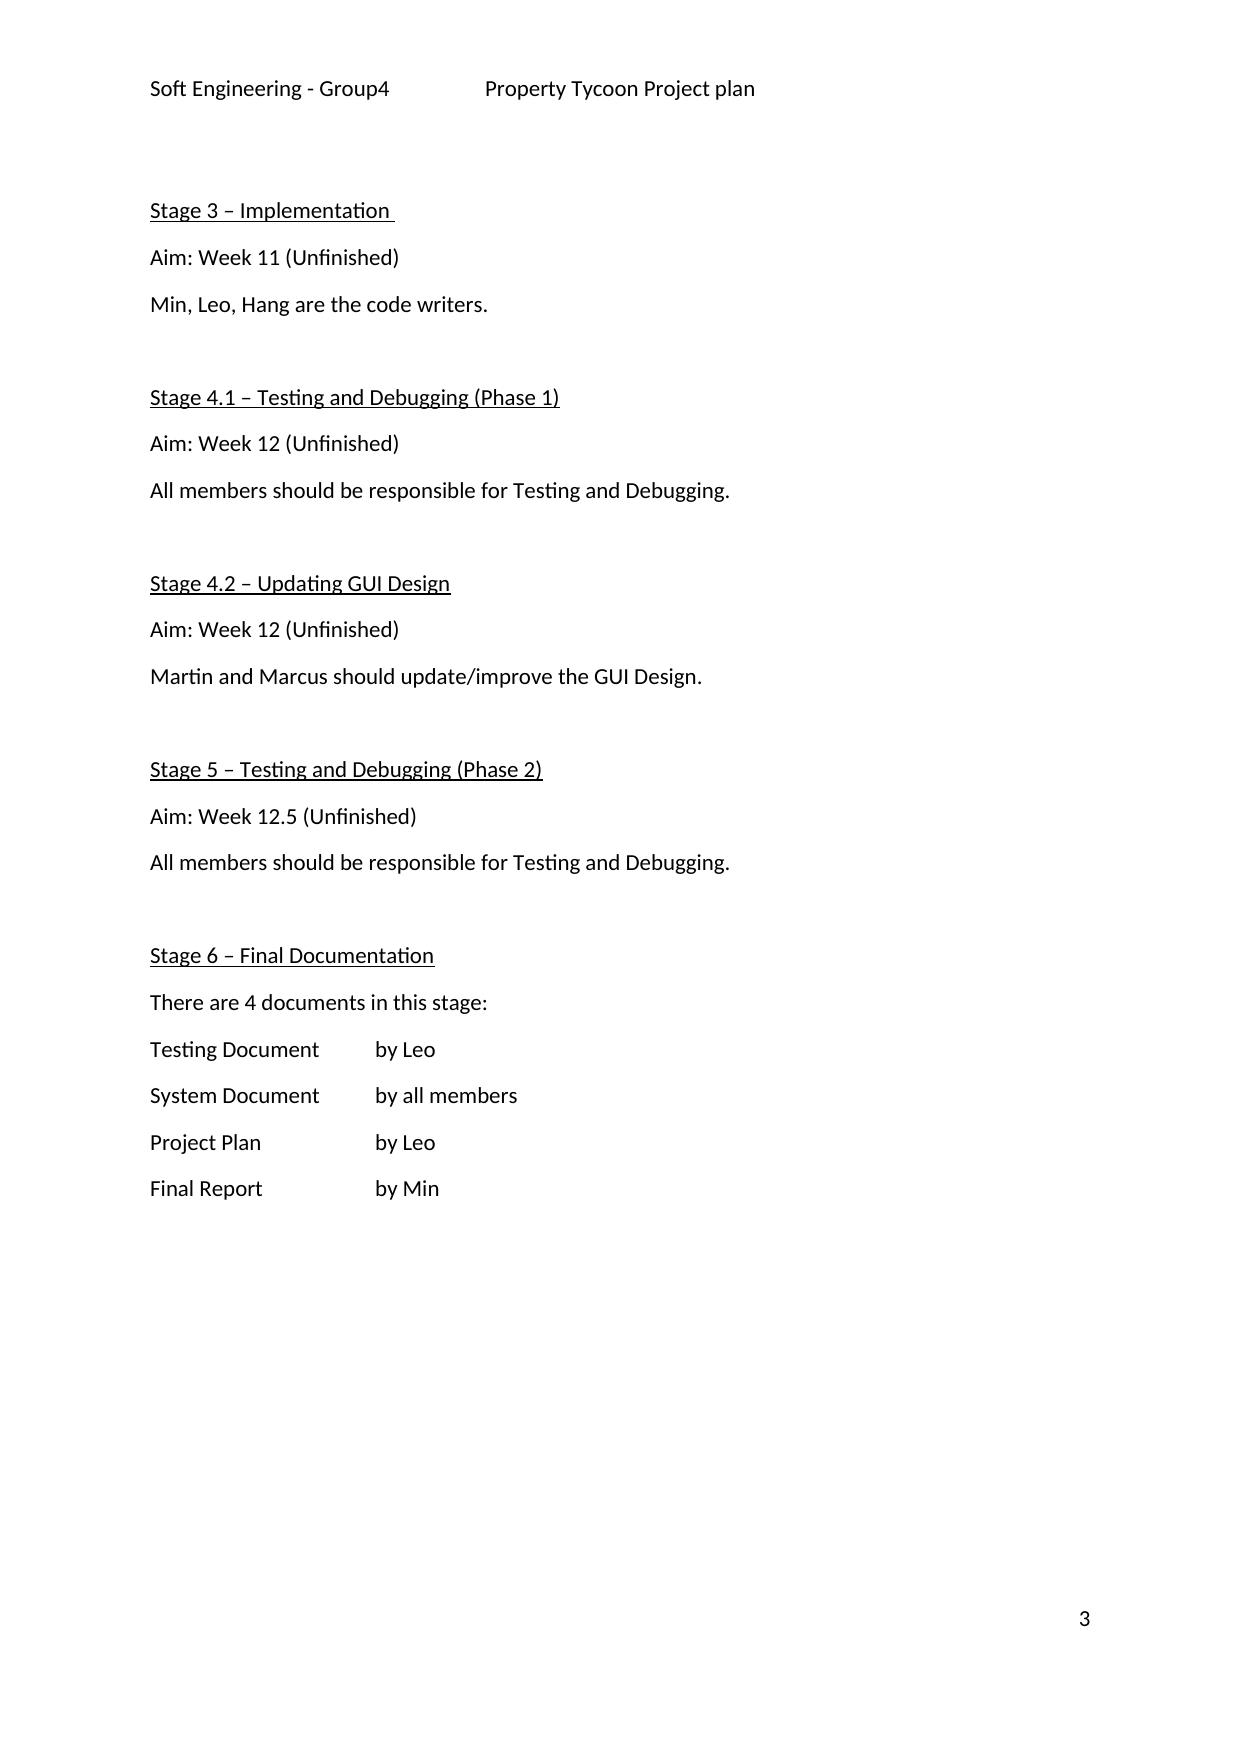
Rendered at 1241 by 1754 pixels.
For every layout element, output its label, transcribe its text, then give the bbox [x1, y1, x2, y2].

text Aim: Week 12 (Unfinished) [150, 429, 1090, 457]
text Final Report by Min [150, 1174, 1090, 1202]
text There are 4 documents in this stage: [150, 988, 1090, 1016]
text System Document by all members [150, 1081, 1090, 1109]
text Stage 4.2 – Updating GUI Design [150, 569, 1090, 597]
text Stage 6 – Final Documentation [150, 942, 1090, 969]
text Min, Leo, Hang are the code writers. [150, 290, 1090, 318]
text Testing Document by Leo [150, 1035, 1090, 1063]
text Stage 4.1 – Testing and Debugging (Phase 1) [150, 383, 1090, 411]
text Project Plan by Leo [150, 1128, 1090, 1156]
text All members should be responsible for Testing and Debugging. [150, 848, 1090, 876]
text Aim: Week 11 (Unfinished) [150, 243, 1090, 271]
text All members should be responsible for Testing and Debugging. [150, 476, 1090, 504]
text Aim: Week 12 (Unfinished) [150, 616, 1090, 644]
text Stage 3 – Implementation [150, 197, 1090, 224]
text Martin and Marcus should update/improve the GUI Design. [150, 662, 1090, 690]
text Stage 5 – Testing and Debugging (Phase 2) [150, 755, 1090, 783]
text Aim: Week 12.5 (Unfinished) [150, 802, 1090, 830]
